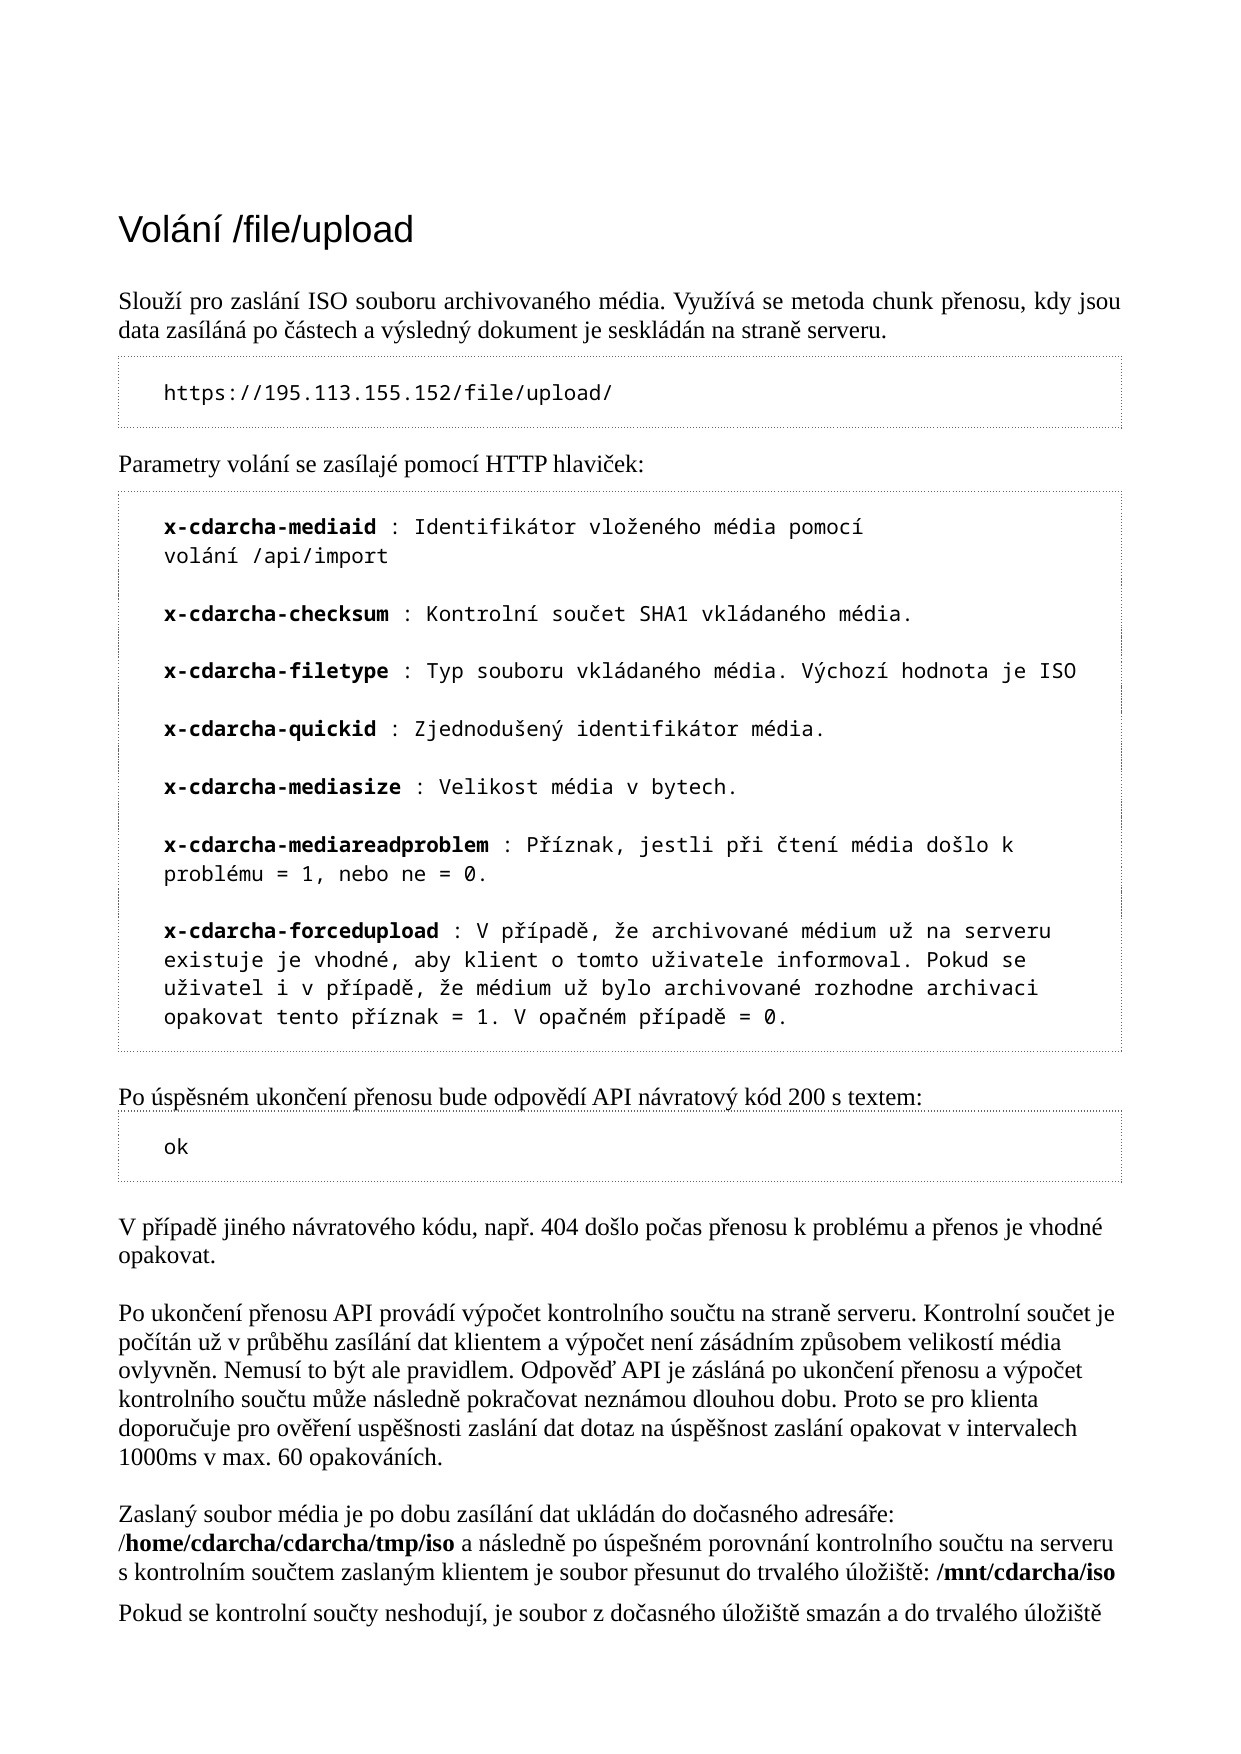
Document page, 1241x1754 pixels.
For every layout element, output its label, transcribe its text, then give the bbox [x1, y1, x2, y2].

text Pokud se kontrolní součty neshodují, je soubor z dočasného úložiště smazán a do trvalého úložiště [118, 1598, 1122, 1627]
subtitle Volání /file/upload [118, 207, 1122, 250]
text x-cdarcha-filetype : Typ souboru vkládaného média. Výchozí hodnota je ISO [118, 635, 1122, 685]
text x-cdarcha-mediareadproblem : Příznak, jestli při čtení média došlo k problému = 1, nebo ne = 0. [118, 808, 1122, 887]
text Po úspěsném ukončení přenosu bude odpovědí API návratový kód 200 s textem: [118, 1082, 1122, 1110]
text Zaslaný soubor média je po dobu zasílání dat ukládán do dočasného adresáře: /home/cdarcha/cdarcha/tmp/iso a následně po úspešném porovnání kontrolního součtu na serveru s kontrolním součtem zaslaným klientem je soubor přesunut do trvalého úložiště: /mnt/cdarcha/iso [118, 1499, 1122, 1586]
text x-cdarcha-quickid : Zjednodušený identifikátor média. [118, 693, 1122, 743]
text Parametry volání se zasílajé pomocí HTTP hlaviček: [118, 449, 1122, 478]
text V případě jiného návratového kódu, např. 404 došlo počas přenosu k problému a přenos je vhodné opakovat. [118, 1212, 1122, 1269]
text https://195.113.155.152/file/upload/ [118, 356, 1122, 428]
text ok [118, 1110, 1122, 1182]
text x-cdarcha-mediasize : Velikost média v bytech. [118, 751, 1122, 801]
text x-cdarcha-checksum : Kontrolní součet SHA1 vkládaného média. [118, 577, 1122, 627]
text x-cdarcha-mediaid : Identifikátor vloženého média pomocí volání /api/import [118, 491, 1122, 569]
text Slouží pro zaslání ISO souboru archivovaného média. Využívá se metoda chunk přenosu, kdy jsou data zasíláná po částech a výsledný dokument je seskládán na straně serveru. [118, 286, 1122, 344]
text x-cdarcha-forcedupload : V případě, že archivované médium už na serveru existuje je vhodné, aby klient o tomto uživatele informoval. Pokud se uživatel i v případě, že médium už bylo archivované rozhodne archivaci opakovat tento příznak = 1. V opačném případě = 0. [118, 895, 1122, 1052]
text Po ukončení přenosu API provádí výpočet kontrolního součtu na straně serveru. Kontrolní součet je počítán už v průběhu zasílání dat klientem a výpočet není zásádním způsobem velikostí média ovlyvněn. Nemusí to být ale pravidlem. Odpověď API je zásláná po ukončení přenosu a výpočet kontrolního součtu může následně pokračovat neznámou dlouhou dobu. Proto se pro klienta doporučuje pro ověření uspěšnosti zaslání dat dotaz na úspěšnost zaslání opakovat v intervalech 1000ms v max. 60 opakováních. [118, 1298, 1122, 1471]
